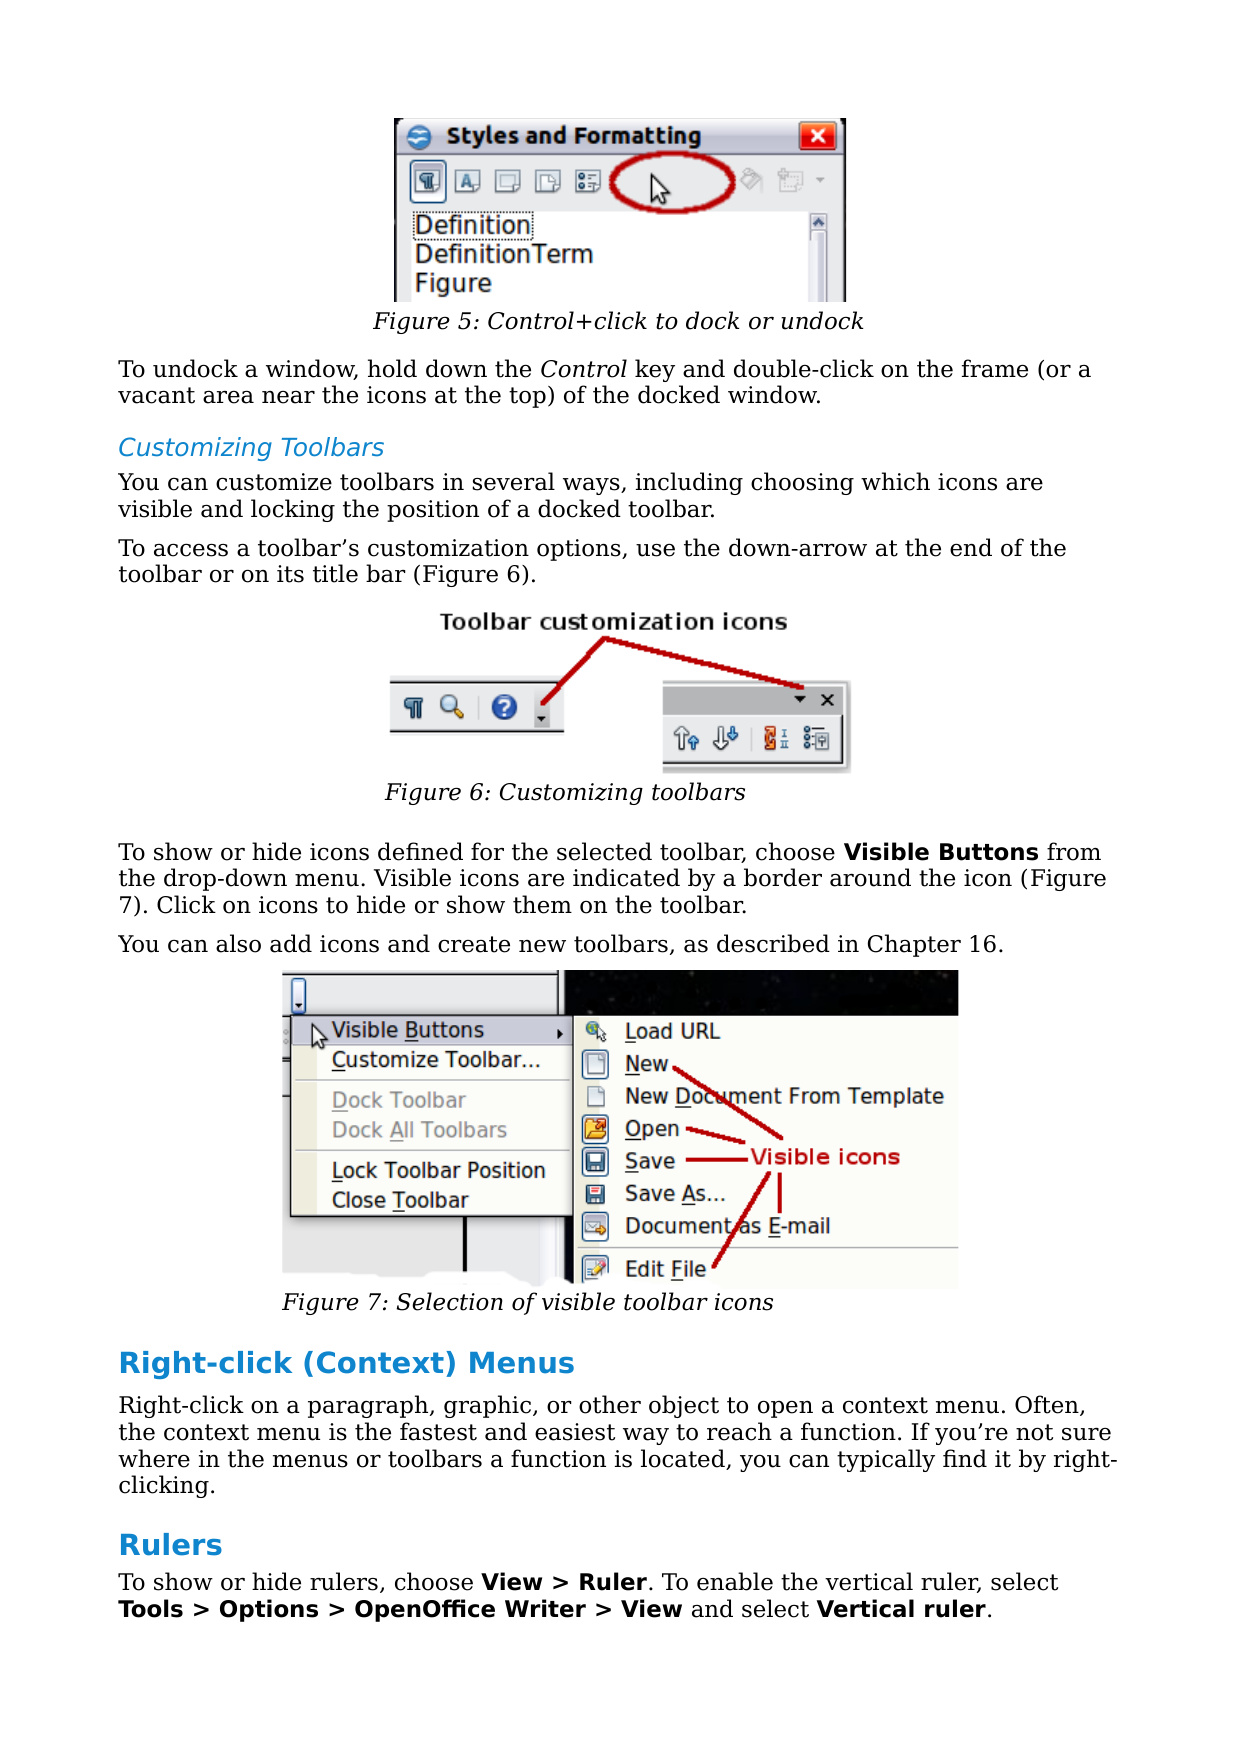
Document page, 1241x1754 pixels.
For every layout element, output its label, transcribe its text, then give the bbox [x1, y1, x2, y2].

text To show or hide icons defined for the selected toolbar, choose Visible Buttons from the drop-down menu. Visible icons are indicated by a border around the icon (Figure 7). Click on icons to hide or show them on the toolbar. [118, 839, 1122, 919]
text You can also add icons and create new toolbars, as described in Chapter 16. [118, 931, 1122, 958]
text To access a toolbar’s customization options, use the down-arrow at the end of the toolbar or on its title bar (Figure 6). [118, 535, 1122, 588]
text You can customize toolbars in several ways, including choosing which icons are visible and locking the position of a docked toolbar. [118, 469, 1122, 522]
subtitle Rulers [118, 1529, 1122, 1563]
picture [384, 600, 856, 780]
text Figure 5: Control+click to dock or undock [354, 308, 886, 335]
text To undock a window, hold down the Control key and double-click on the frame (or a vacant area near the icons at the top) of the docked window. [118, 356, 1122, 409]
text To show or hide rulers, choose View > Ruler. To enable the vertical ruler, select Tools > Options > OpenOffice Writer > View and select Vertical ruler. [118, 1569, 1122, 1622]
text Figure 6: Customizing toolbars [385, 780, 855, 806]
subtitle Customizing Toolbars [118, 433, 1122, 463]
text Figure 7: Selection of visible toolbar icons [282, 1289, 958, 1316]
picture [282, 970, 959, 1289]
text Right-click on a paragraph, graphic, or other object to open a context menu. Often, the context menu is the fastest and easiest way to reach a function. If you’re not sure where in the menus or toolbars a function is located, you can typically find it by right-clicking. [118, 1392, 1122, 1499]
picture [394, 118, 847, 302]
subtitle Right-click (Context) Menus [118, 1346, 1122, 1380]
